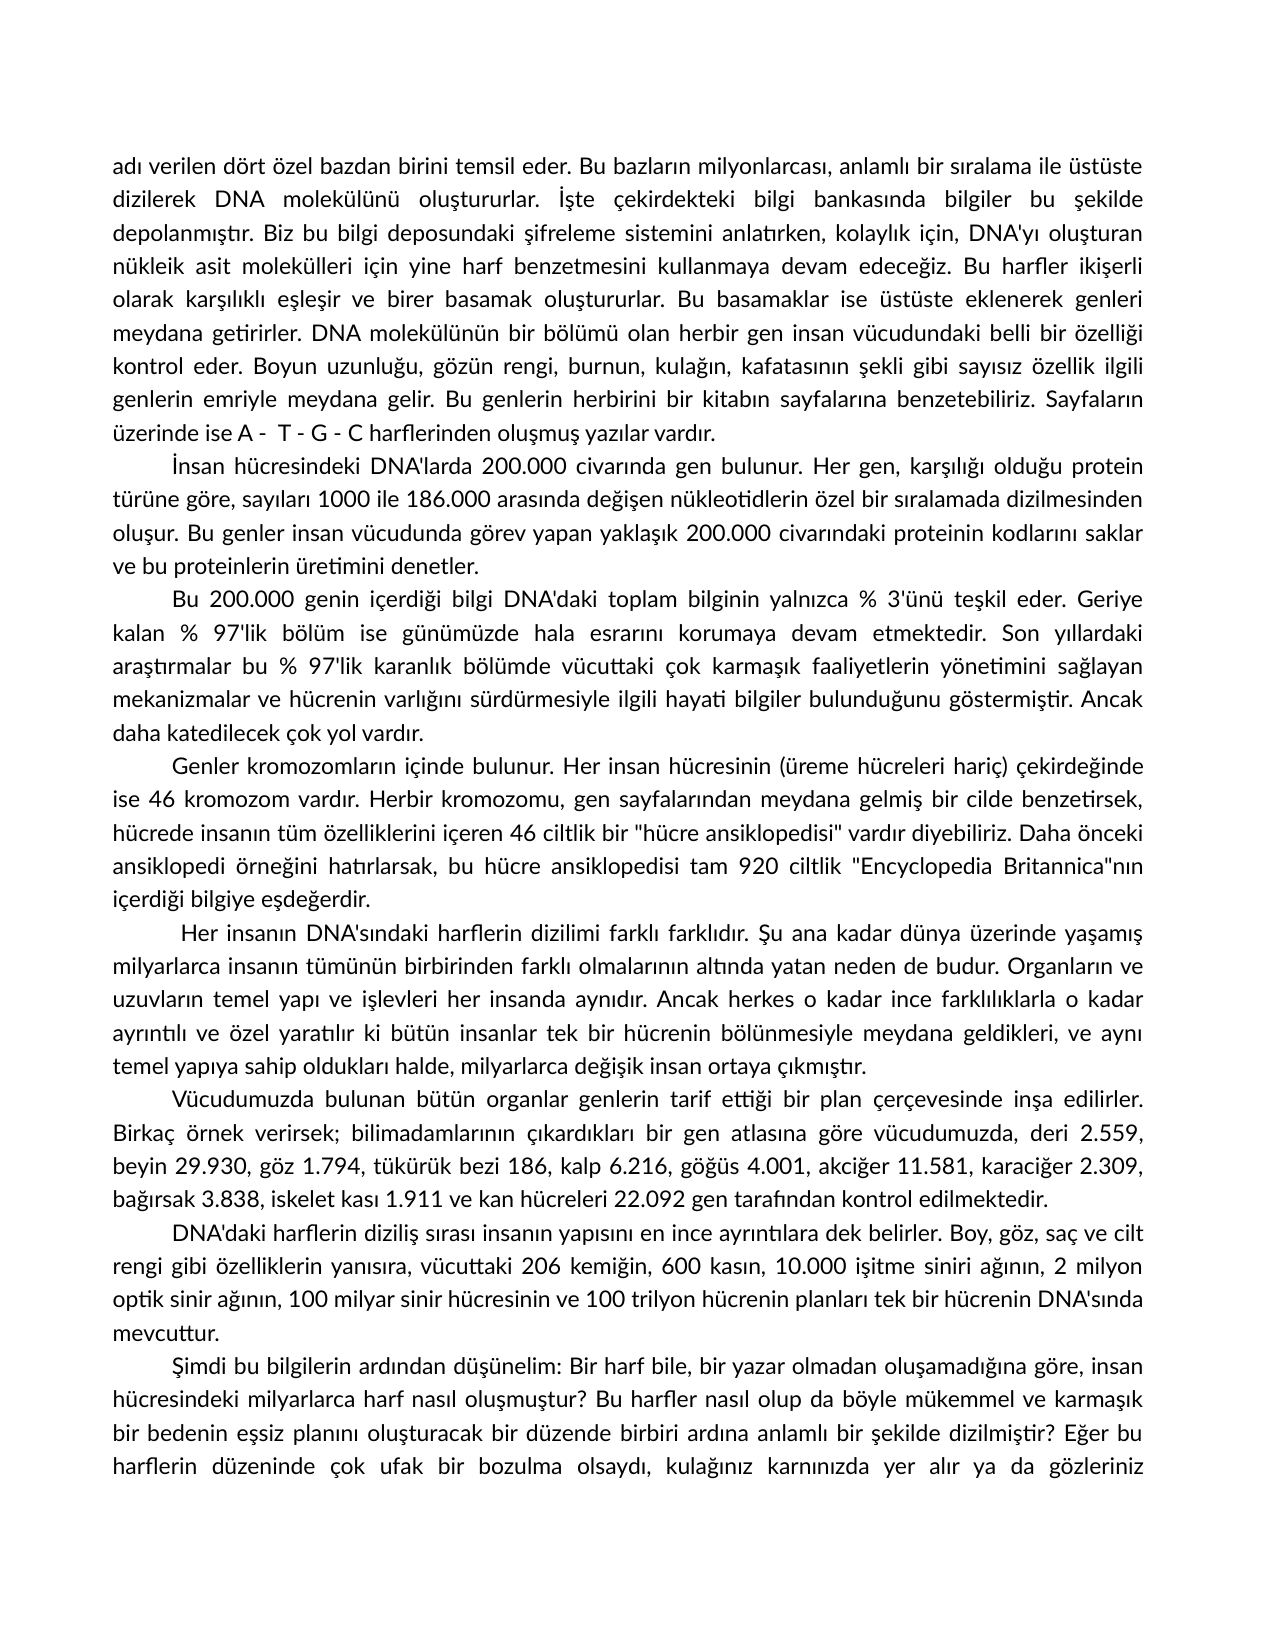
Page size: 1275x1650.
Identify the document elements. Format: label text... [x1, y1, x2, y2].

text Bu 200.000 genin içerdiği bilgi DNA'daki toplam bilginin yalnızca % 3'ünü teşkil eder. Geriye kalan % 97'lik bölüm ise günümüzde hala esrarını korumaya devam etmektedir. Son yıllardaki araştırmalar bu % 97'lik karanlık bölümde vücuttaki çok karmaşık faaliyetlerin yönetimini sağlayan mekanizmalar ve hücrenin varlığını sürdürmesiyle ilgili hayati bilgiler bulunduğunu göstermiştir. Ancak daha katedilecek çok yol vardır. [112, 581, 1145, 748]
text Her insanın DNA'sındaki harflerin dizilimi farklı farklıdır. Şu ana kadar dünya üzerinde yaşamış milyarlarca insanın tümünün birbirinden farklı olmalarının altında yatan neden de budur. Organların ve uzuvların temel yapı ve işlevleri her insanda aynıdır. Ancak herkes o kadar ince farklılıklarla o kadar ayrıntılı ve özel yaratılır ki bütün insanlar tek bir hücrenin bölünmesiyle meydana geldikleri, ve aynı temel yapıya sahip oldukları halde, milyarlarca değişik insan ortaya çıkmıştır. [112, 914, 1145, 1081]
text Vücudumuzda bulunan bütün organlar genlerin tarif ettiği bir plan çerçevesinde inşa edilirler. Birkaç örnek verirsek; bilimadamlarının çıkardıkları bir gen atlasına göre vücudumuzda, deri 2.559, beyin 29.930, göz 1.794, tükürük bezi 186, kalp 6.216, göğüs 4.001, akciğer 11.581, karaciğer 2.309, bağırsak 3.838, iskelet kası 1.911 ve kan hücreleri 22.092 gen tarafından kontrol edilmektedir. [112, 1081, 1145, 1214]
text Şimdi bu bilgilerin ardından düşünelim: Bir harf bile, bir yazar olmadan oluşamadığına göre, insan hücresindeki milyarlarca harf nasıl oluşmuştur? Bu harfler nasıl olup da böyle mükemmel ve karmaşık bir bedenin eşsiz planını oluşturacak bir düzende birbiri ardına anlamlı bir şekilde dizilmiştir? Eğer bu harflerin düzeninde çok ufak bir bozulma olsaydı, kulağınız karnınızda yer alır ya da gözleriniz [112, 1348, 1145, 1481]
text Genler kromozomların içinde bulunur. Her insan hücresinin (üreme hücreleri hariç) çekirdeğinde ise 46 kromozom vardır. Herbir kromozomu, gen sayfalarından meydana gelmiş bir cilde benzetirsek, hücrede insanın tüm özelliklerini içeren 46 ciltlik bir "hücre ansiklopedisi" vardır diyebiliriz. Daha önceki ansiklopedi örneğini hatırlarsak, bu hücre ansiklopedisi tam 920 ciltlik "Encyclopedia Britannica"nın içerdiği bilgiye eşdeğerdir. [112, 748, 1145, 914]
text adı verilen dört özel bazdan birini temsil eder. Bu bazların milyonlarcası, anlamlı bir sıralama ile üstüste dizilerek DNA molekülünü oluştururlar. İşte çekirdekteki bilgi bankasında bilgiler bu şekilde depolanmıştır. Biz bu bilgi deposundaki şifreleme sistemini anlatırken, kolaylık için, DNA'yı oluşturan nükleik asit molekülleri için yine harf benzetmesini kullanmaya devam edeceğiz. Bu harfler ikişerli olarak karşılıklı eşleşir ve birer basamak oluştururlar. Bu basamaklar ise üstüste eklenerek genleri meydana getirirler. DNA molekülünün bir bölümü olan herbir gen insan vücudundaki belli bir özelliği kontrol eder. Boyun uzunluğu, gözün rengi, burnun, kulağın, kafatasının şekli gibi sayısız özellik ilgili genlerin emriyle meydana gelir. Bu genlerin herbirini bir kitabın sayfalarına benzetebiliriz. Sayfaların üzerinde ise A - T - G - C harflerinden oluşmuş yazılar vardır. [112, 148, 1145, 448]
text İnsan hücresindeki DNA'larda 200.000 civarında gen bulunur. Her gen, karşılığı olduğu protein türüne göre, sayıları 1000 ile 186.000 arasında değişen nükleotidlerin özel bir sıralamada dizilmesinden oluşur. Bu genler insan vücudunda görev yapan yaklaşık 200.000 civarındaki proteinin kodlarını saklar ve bu proteinlerin üretimini denetler. [112, 448, 1145, 581]
text DNA'daki harflerin diziliş sırası insanın yapısını en ince ayrıntılara dek belirler. Boy, göz, saç ve cilt rengi gibi özelliklerin yanısıra, vücuttaki 206 kemiğin, 600 kasın, 10.000 işitme siniri ağının, 2 milyon optik sinir ağının, 100 milyar sinir hücresinin ve 100 trilyon hücrenin planları tek bir hücrenin DNA'sında mevcuttur. [112, 1214, 1145, 1348]
